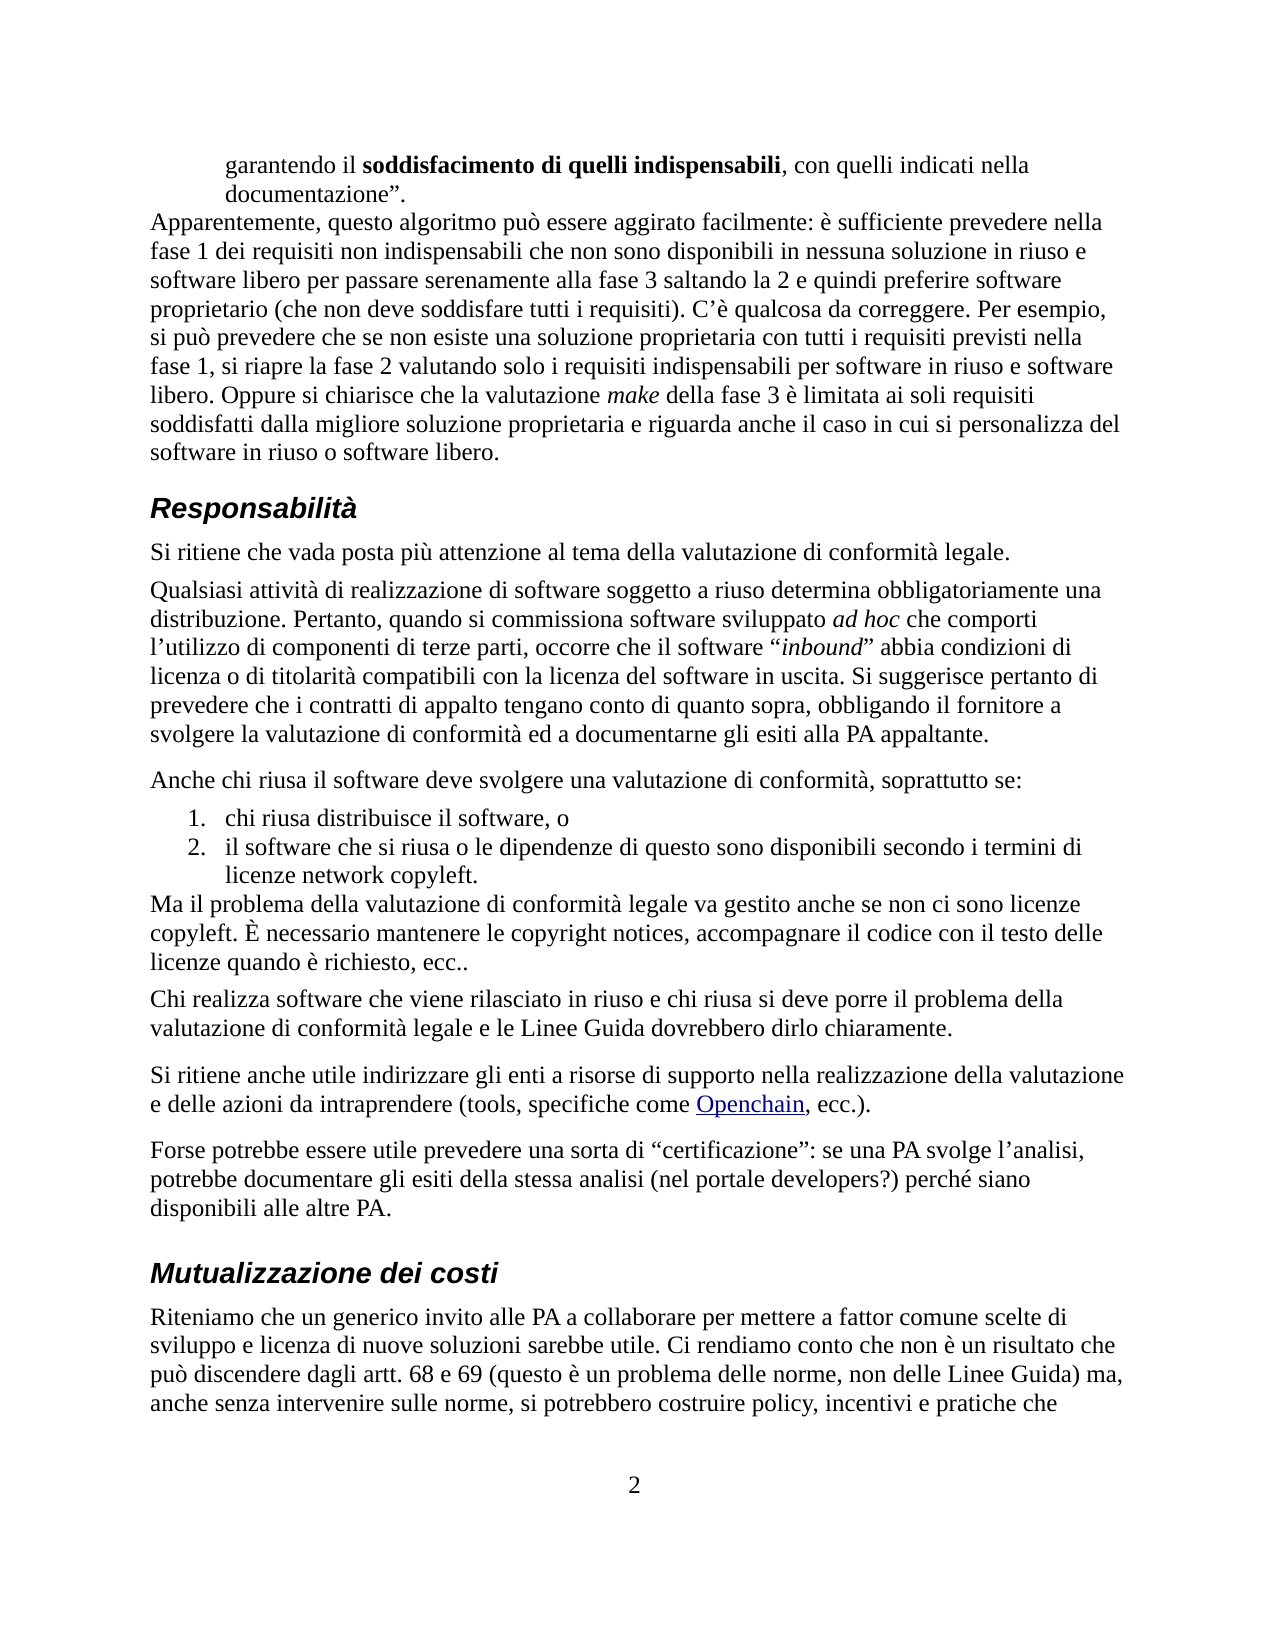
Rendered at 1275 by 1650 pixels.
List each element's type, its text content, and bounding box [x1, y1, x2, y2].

list il software che si riusa o le dipendenze di questo sono disponibili secondo i termini di licenze network copyleft. [187, 832, 1125, 889]
text Chi realizza software che viene rilasciato in riuso e chi riusa si deve porre il problema della valutazione di conformità legale e le Linee Guida dovrebbero dirlo chiaramente. [150, 984, 1125, 1042]
text Apparentemente, questo algoritmo può essere aggirato facilmente: è sufficiente prevedere nella fase 1 dei requisiti non indispensabili che non sono disponibili in nessuna soluzione in riuso e software libero per passare serenamente alla fase 3 saltando la 2 e quindi preferire software proprietario (che non deve soddisfare tutti i requisiti). C’è qualcosa da correggere. Per esempio, si può prevedere che se non esiste una soluzione proprietaria con tutti i requisiti previsti nella fase 1, si riapre la fase 2 valutando solo i requisiti indispensabili per software in riuso e software libero. Oppure si chiarisce che la valutazione make della fase 3 è limitata ai soli requisiti soddisfatti dalla migliore soluzione proprietaria e riguarda anche il caso in cui si personalizza del software in riuso o software libero. [150, 207, 1125, 466]
text Anche chi riusa il software deve svolgere una valutazione di conformità, soprattutto se: [150, 765, 1125, 794]
subtitle Mutualizzazione dei costi [150, 1256, 1125, 1289]
text Qualsiasi attività di realizzazione di software soggetto a riuso determina obbligatoriamente una distribuzione. Pertanto, quando si commissiona software sviluppato ad hoc che comporti l’utilizzo di componenti di terze parti, occorre che il software “inbound” abbia condizioni di licenza o di titolarità compatibili con la licenza del software in uscita. Si suggerisce pertanto di prevedere che i contratti di appalto tengano conto di quanto sopra, obbligando il fornitore a svolgere la valutazione di conformità ed a documentarne gli esiti alla PA appaltante. [150, 575, 1125, 747]
list chi riusa distribuisce il software, o [187, 803, 1125, 832]
text Riteniamo che un generico invito alle PA a collaborare per mettere a fattor comune scelte di sviluppo e licenza di nuove soluzioni sarebbe utile. Ci rendiamo conto che non è un risultato che può discendere dagli artt. 68 e 69 (questo è un problema delle norme, non delle Linee Guida) ma, anche senza intervenire sulle norme, si potrebbero costruire policy, incentivi e pratiche che [150, 1302, 1125, 1417]
subtitle Responsabilità [150, 491, 1125, 525]
text Ma il problema della valutazione di conformità legale va gestito anche se non ci sono licenze copyleft. È necessario mantenere le copyright notices, accompagnare il codice con il testo delle licenze quando è richiesto, ecc.. [150, 889, 1125, 976]
list garantendo il soddisfacimento di quelli indispensabili, con quelli indicati nella documentazione”. [187, 150, 1125, 207]
text Si ritiene che vada posta più attenzione al tema della valutazione di conformità legale. [150, 537, 1125, 566]
text Forse potrebbe essere utile prevedere una sorta di “certificazione”: se una PA svolge l’analisi, potrebbe documentare gli esiti della stessa analisi (nel portale developers?) perché siano disponibili alle altre PA. [150, 1135, 1125, 1222]
text Si ritiene anche utile indirizzare gli enti a risorse di supporto nella realizzazione della valutazione e delle azioni da intraprendere (tools, specifiche come Openchain, ecc.). [150, 1060, 1125, 1117]
